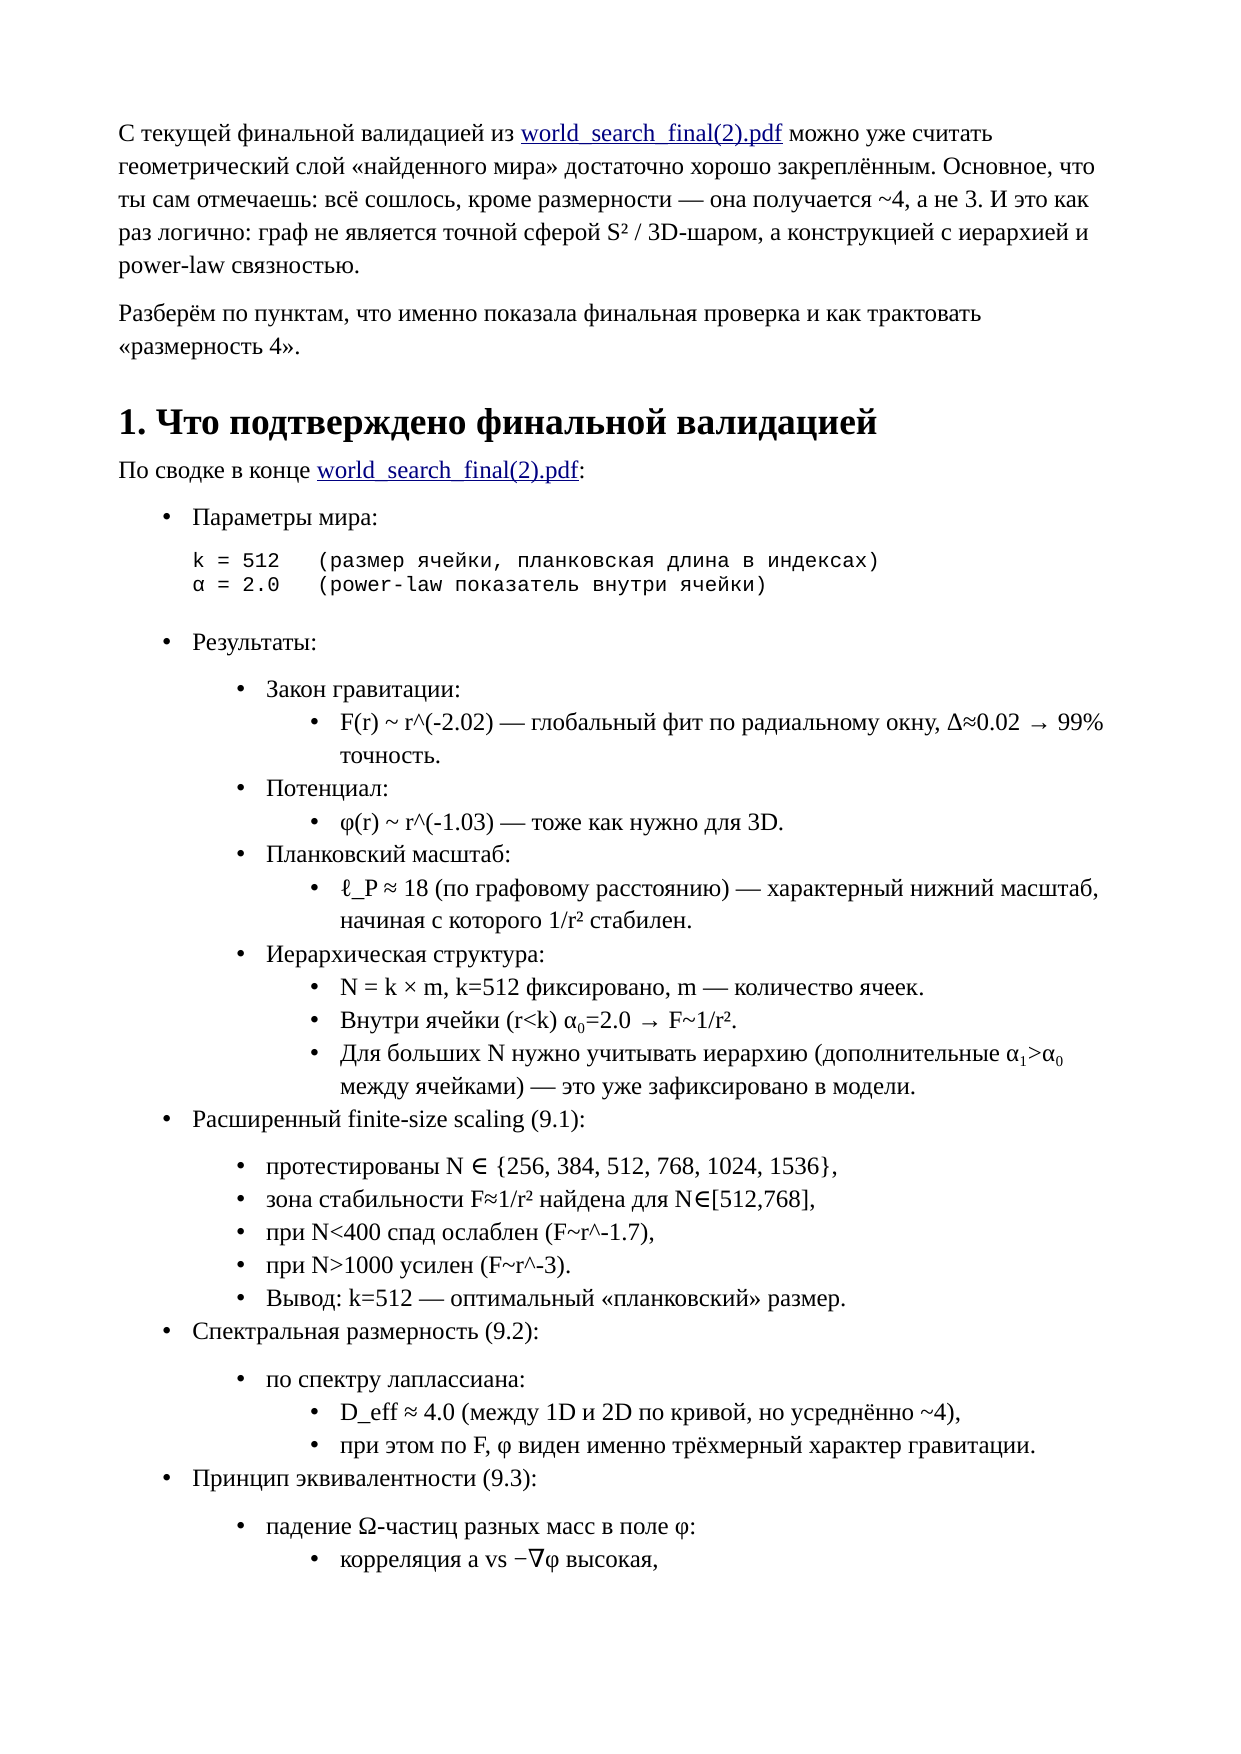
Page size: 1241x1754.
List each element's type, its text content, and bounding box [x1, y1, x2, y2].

list k = 512 (размер ячейки, планковская длина в индексах) [162, 550, 1122, 574]
list α = 2.0 (power-law показатель внутри ячейки) [162, 574, 1122, 597]
list Для больших N нужно учитывать иерархию (дополнительные α₁>α₀ между ячейками) — это уже зафиксировано в модели. [310, 1038, 1122, 1099]
list Принцип эквивалентности (9.3): [162, 1463, 1122, 1492]
text С текущей финальной валидацией из world_search_final(2).pdf можно уже считать геометрический слой «найденного мира» достаточно хорошо закреплённым. Основное, что ты сам отмечаешь: всё сошлось, кроме размерности — она получается ~4, а не 3. И это как раз логично: граф не является точной сферой S² / 3D‑шаром, а конструкцией с иерархией и power‑law связностью. [118, 118, 1122, 279]
list зона стабильности F≈1/r² найдена для N∈[512,768], [236, 1184, 1122, 1213]
list падение Ω‑частиц разных масс в поле φ: [236, 1511, 1122, 1539]
text Разберём по пунктам, что именно показала финальная проверка и как трактовать «размерность 4». [118, 298, 1122, 359]
list ℓ_P ≈ 18 (по графовому расстоянию) — характерный нижний масштаб, начиная с которого 1/r² стабилен. [310, 873, 1122, 934]
list Расширенный finite‑size scaling (9.1): [162, 1104, 1122, 1132]
list при этом по F, φ виден именно трёхмерный характер гравитации. [310, 1430, 1122, 1459]
list при N<400 спад ослаблен (F~r^-1.7), [236, 1217, 1122, 1246]
list Результаты: [162, 627, 1122, 656]
text По сводке в конце world_search_final(2).pdf: [118, 455, 1122, 484]
list N = k × m, k=512 фиксировано, m — количество ячеек. [310, 972, 1122, 1000]
list корреляция a vs −∇φ высокая, [310, 1544, 1122, 1572]
list Потенциал: [236, 773, 1122, 802]
list Вывод: k=512 — оптимальный «планковский» размер. [236, 1283, 1122, 1312]
list Планковский масштаб: [236, 839, 1122, 868]
list по спектру лаплассиана: [236, 1364, 1122, 1393]
list F(r) ~ r^(-2.02) — глобальный фит по радиальному окну, Δ≈0.02 → 99% точность. [310, 707, 1122, 769]
list Закон гравитации: [236, 674, 1122, 703]
subtitle 1. Что подтверждено финальной валидацией [118, 399, 1122, 442]
list φ(r) ~ r^(-1.03) — тоже как нужно для 3D. [310, 807, 1122, 835]
list протестированы N ∈ {256, 384, 512, 768, 1024, 1536}, [236, 1151, 1122, 1180]
list D_eff ≈ 4.0 (между 1D и 2D по кривой, но усреднённо ~4), [310, 1397, 1122, 1426]
list Параметры мира: [162, 502, 1122, 531]
list Иерархическая структура: [236, 939, 1122, 967]
list Спектральная размерность (9.2): [162, 1316, 1122, 1345]
list Внутри ячейки (r<k) α₀=2.0 → F~1/r². [310, 1005, 1122, 1033]
list при N>1000 усилен (F~r^-3). [236, 1250, 1122, 1279]
